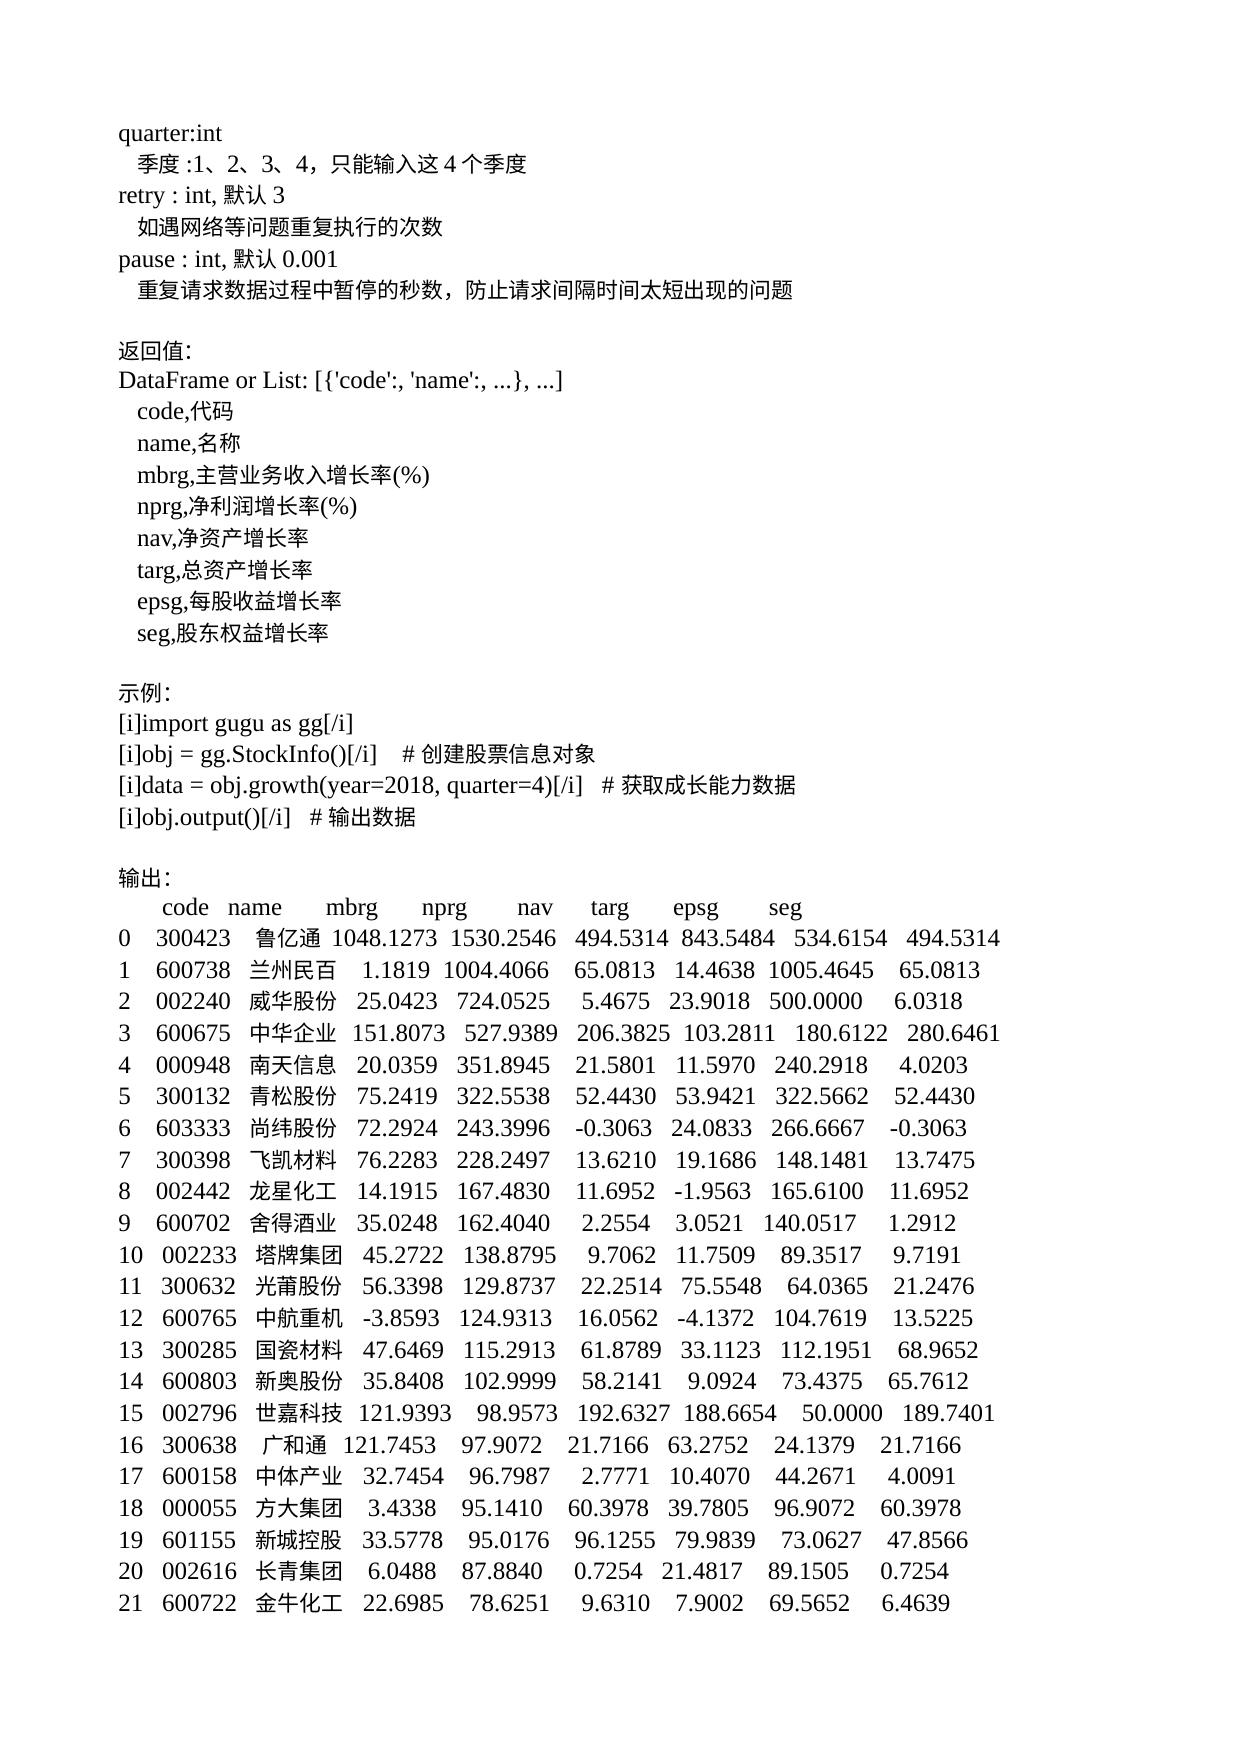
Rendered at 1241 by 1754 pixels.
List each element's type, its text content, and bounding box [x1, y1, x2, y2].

text 15 002796 世嘉科技 121.9393 98.9573 192.6327 188.6654 50.0000 189.7401 [118, 1396, 1122, 1428]
text 3 600675 中华企业 151.8073 527.9389 206.3825 103.2811 180.6122 280.6461 [118, 1016, 1122, 1048]
text 16 300638 广和通 121.7453 97.9072 21.7166 63.2752 24.1379 21.7166 [118, 1428, 1122, 1459]
text targ,总资产增长率 [118, 553, 1122, 584]
text pause : int, 默认 0.001 [118, 242, 1122, 273]
text quarter:int [118, 118, 1122, 147]
text 17 600158 中体产业 32.7454 96.7987 2.7771 10.4070 44.2671 4.0091 [118, 1459, 1122, 1491]
text 18 000055 方大集团 3.4338 95.1410 60.3978 39.7805 96.9072 60.3978 [118, 1491, 1122, 1523]
text 6 603333 尚纬股份 72.2924 243.3996 -0.3063 24.0833 266.6667 -0.3063 [118, 1111, 1122, 1143]
text 21 600722 金牛化工 22.6985 78.6251 9.6310 7.9002 69.5652 6.4639 [118, 1586, 1122, 1618]
text [i]obj.output()[/i] # 输出数据 [118, 800, 1122, 832]
text epsg,每股收益增长率 [118, 584, 1122, 616]
text 12 600765 中航重机 -3.8593 124.9313 16.0562 -4.1372 104.7619 13.5225 [118, 1301, 1122, 1333]
text 示例： [118, 676, 1122, 708]
text seg,股东权益增长率 [118, 616, 1122, 648]
text 重复请求数据过程中暂停的秒数，防止请求间隔时间太短出现的问题 [118, 273, 1122, 305]
text 季度 :1、2、3、4，只能输入这4个季度 [118, 147, 1122, 178]
text 20 002616 长青集团 6.0488 87.8840 0.7254 21.4817 89.1505 0.7254 [118, 1554, 1122, 1586]
text 10 002233 塔牌集团 45.2722 138.8795 9.7062 11.7509 89.3517 9.7191 [118, 1238, 1122, 1269]
text 9 600702 舍得酒业 35.0248 162.4040 2.2554 3.0521 140.0517 1.2912 [118, 1206, 1122, 1238]
text 输出： [118, 861, 1122, 892]
text code,代码 [118, 394, 1122, 426]
text 1 600738 兰州民百 1.1819 1004.4066 65.0813 14.4638 1005.4645 65.0813 [118, 953, 1122, 984]
text [i]data = obj.growth(year=2018, quarter=4)[/i] # 获取成长能力数据 [118, 768, 1122, 800]
text 4 000948 南天信息 20.0359 351.8945 21.5801 11.5970 240.2918 4.0203 [118, 1048, 1122, 1079]
text nprg,净利润增长率(%) [118, 489, 1122, 521]
text 8 002442 龙星化工 14.1915 167.4830 11.6952 -1.9563 165.6100 11.6952 [118, 1174, 1122, 1206]
text retry : int, 默认 3 [118, 178, 1122, 210]
text DataFrame or List: [{'code':, 'name':, ...}, ...] [118, 366, 1122, 394]
text 19 601155 新城控股 33.5778 95.0176 96.1255 79.9839 73.0627 47.8566 [118, 1523, 1122, 1554]
text mbrg,主营业务收入增长率(%) [118, 458, 1122, 489]
text 11 300632 光莆股份 56.3398 129.8737 22.2514 75.5548 64.0365 21.2476 [118, 1269, 1122, 1301]
text 14 600803 新奥股份 35.8408 102.9999 58.2141 9.0924 73.4375 65.7612 [118, 1364, 1122, 1396]
text [i]obj = gg.StockInfo()[/i] # 创建股票信息对象 [118, 737, 1122, 768]
text name,名称 [118, 426, 1122, 458]
text 7 300398 飞凯材料 76.2283 228.2497 13.6210 19.1686 148.1481 13.7475 [118, 1143, 1122, 1174]
text 如遇网络等问题重复执行的次数 [118, 210, 1122, 242]
text 0 300423 鲁亿通 1048.1273 1530.2546 494.5314 843.5484 534.6154 494.5314 [118, 921, 1122, 953]
text 13 300285 国瓷材料 47.6469 115.2913 61.8789 33.1123 112.1951 68.9652 [118, 1333, 1122, 1364]
text nav,净资产增长率 [118, 521, 1122, 553]
text [i]import gugu as gg[/i] [118, 708, 1122, 737]
text 2 002240 威华股份 25.0423 724.0525 5.4675 23.9018 500.0000 6.0318 [118, 984, 1122, 1016]
text 5 300132 青松股份 75.2419 322.5538 52.4430 53.9421 322.5662 52.4430 [118, 1079, 1122, 1111]
text code name mbrg nprg nav targ epsg seg [118, 892, 1122, 921]
text 返回值： [118, 334, 1122, 366]
